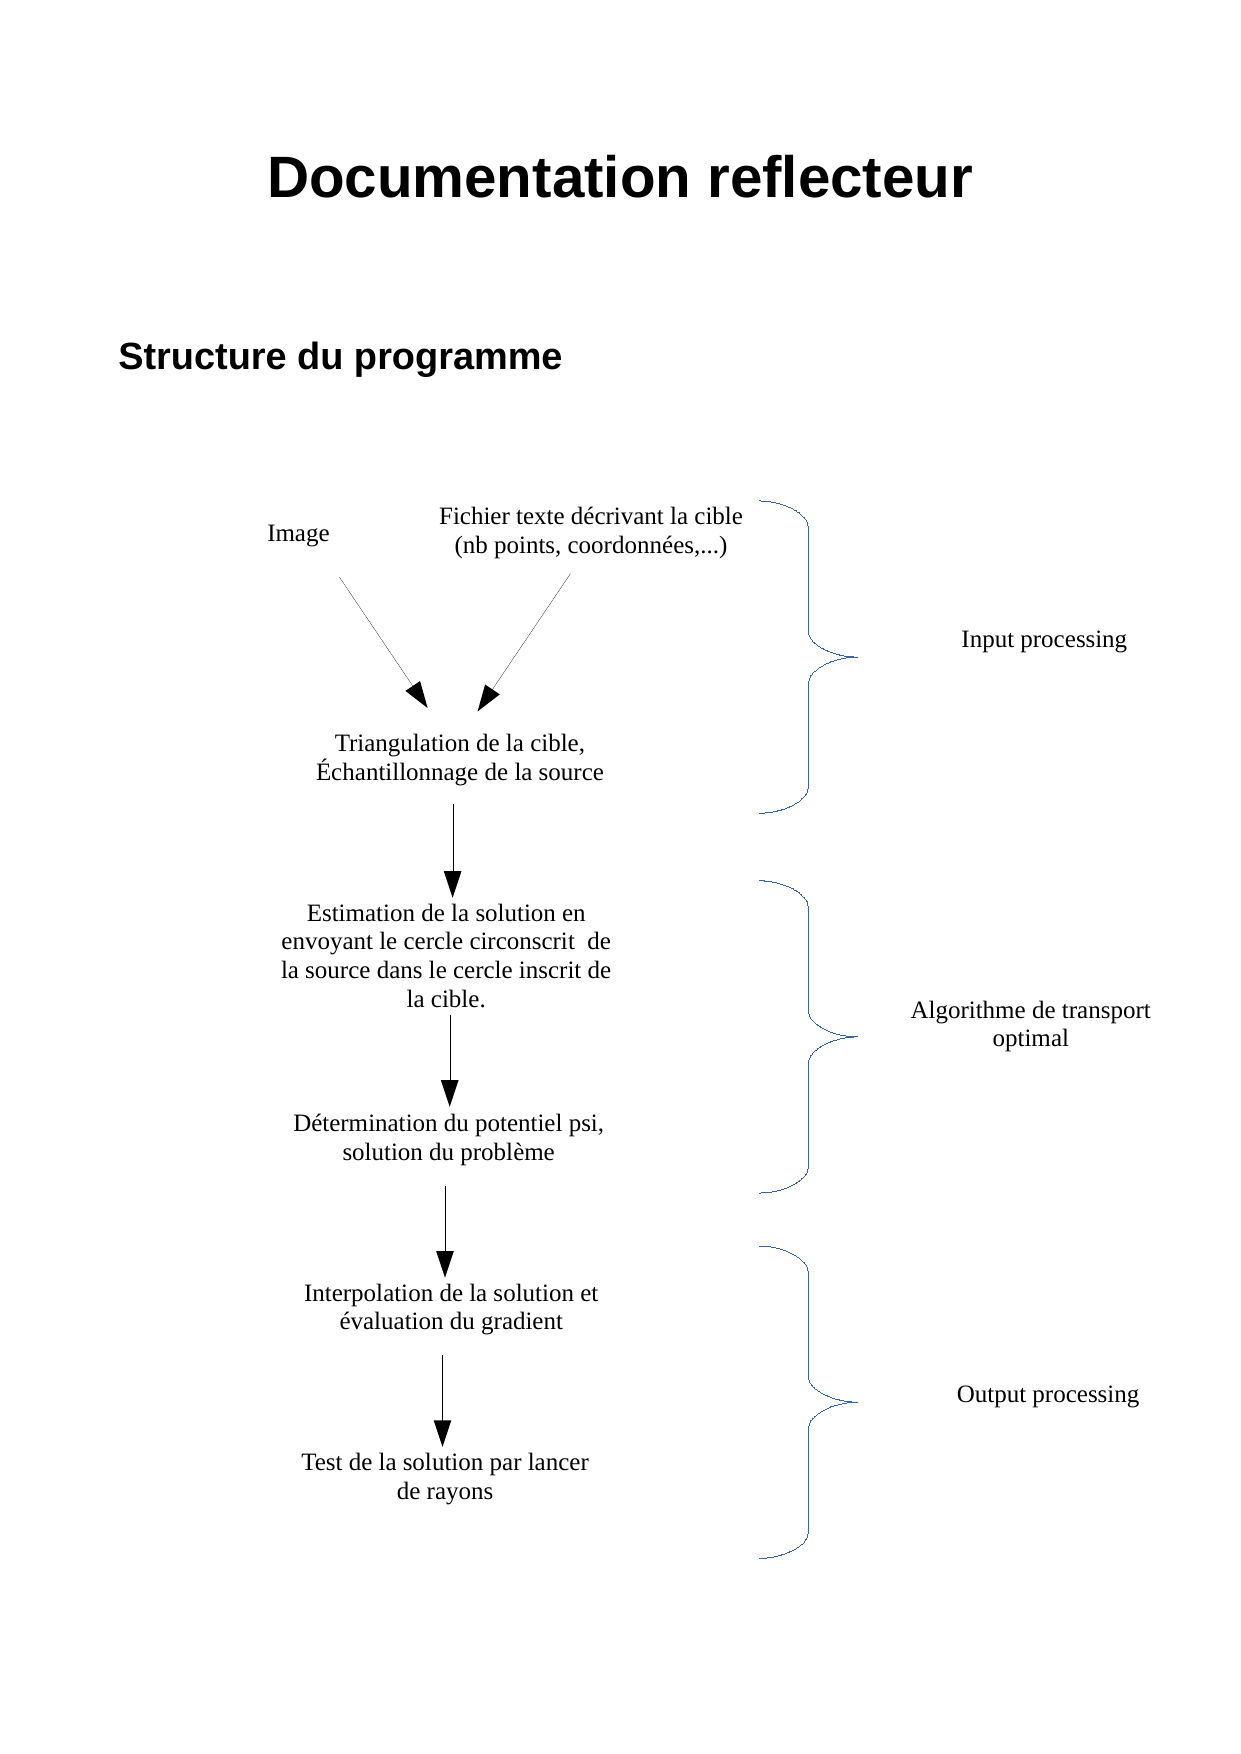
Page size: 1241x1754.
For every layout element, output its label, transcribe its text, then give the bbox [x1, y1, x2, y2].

subtitle Structure du programme [118, 334, 1122, 378]
title Documentation reflecteur [118, 143, 1122, 210]
